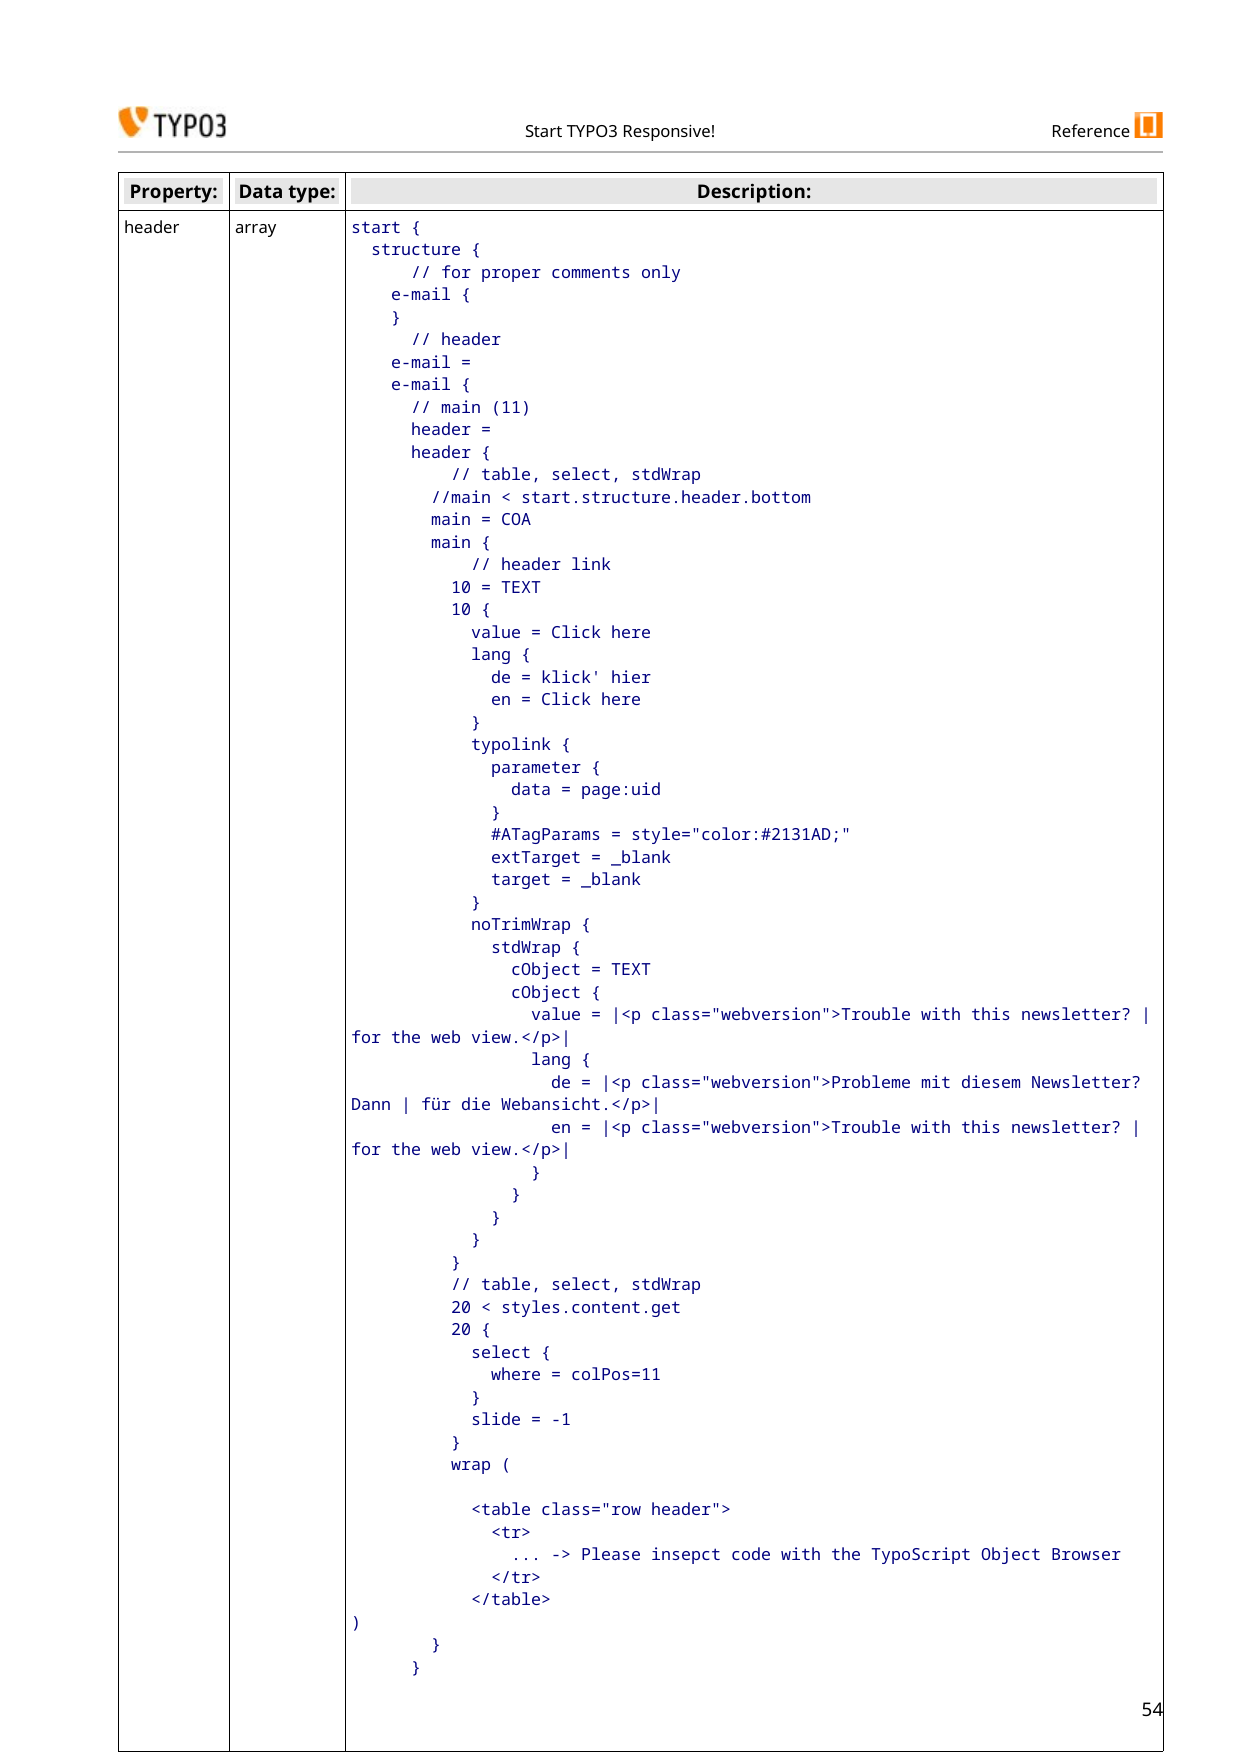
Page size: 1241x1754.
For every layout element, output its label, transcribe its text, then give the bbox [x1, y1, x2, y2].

table_cell array [230, 211, 345, 1678]
table_cell start { structure { // for proper comments only e-mail { } // header e-mail = e-mail { // main (11) header = header { // table, select, stdWrap //main < start.structure.header.bottom main = COA main { // header link 10 = TEXT 10 { value = Click here lang { de = klick' hier en = Click here } typolink { parameter { data = page:uid } #ATagParams = style="color:#2131AD;" extTarget = _blank target = _blank } noTrimWrap { stdWrap { cObject = TEXT cObject { value = |<p class="webversion">Trouble with this newsletter? | for the web view.</p>| lang { de = |<p class="webversion">Probleme mit diesem Newsletter? Dann | für die Webansicht.</p>| en = |<p class="webversion">Trouble with this newsletter? | for the web view.</p>| } } } } } // table, select, stdWrap 20 < styles.content.get 20 { select { where = colPos=11 } slide = -1 } wrap ( <table class="row header"> <tr> ... -> Please insepct code with the TypoScript Object Browser </tr> </table> ) } } } } } [346, 211, 1163, 1678]
picture [118, 106, 227, 138]
table_header Description: [346, 173, 1163, 210]
table_cell header [119, 211, 229, 1678]
table_header Data type: [230, 173, 345, 210]
table_header Property: [119, 173, 229, 210]
picture [1134, 112, 1163, 138]
